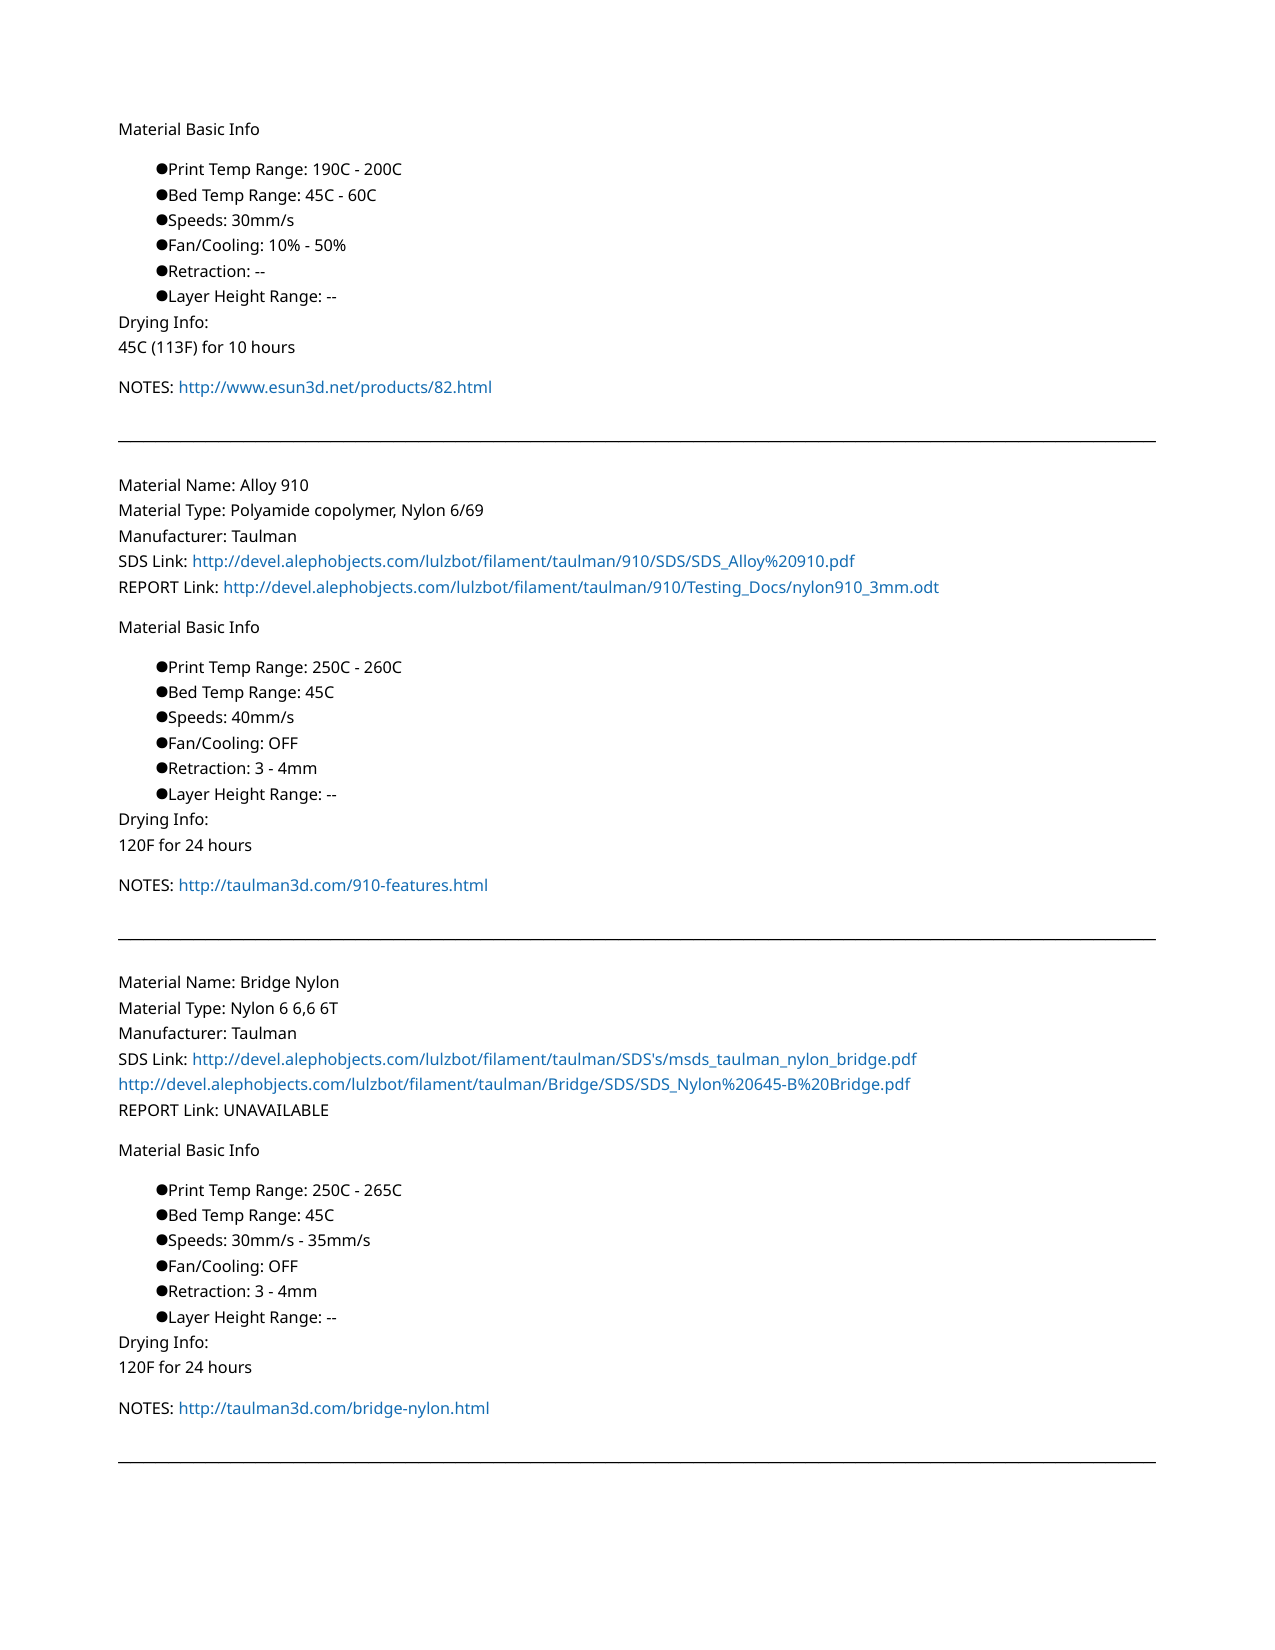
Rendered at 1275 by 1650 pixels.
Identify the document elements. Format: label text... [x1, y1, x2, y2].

list Layer Height Range: -- [118, 783, 1157, 805]
text Drying Info: 45C (113F) for 10 hours [118, 311, 1157, 358]
text ___________________________________________________________________________________ [118, 416, 1157, 445]
text NOTES: http://taulman3d.com/bridge-nylon.html [118, 1397, 1157, 1419]
list Bed Temp Range: 45C [118, 1204, 1157, 1226]
list Layer Height Range: -- [118, 1306, 1157, 1328]
list Speeds: 30mm/s - 35mm/s [118, 1229, 1157, 1252]
text Drying Info: 120F for 24 hours [118, 1331, 1157, 1379]
list Retraction: 3 - 4mm [118, 1280, 1157, 1302]
text Material Name: Alloy 910 Material Type: Polyamide copolymer, Nylon 6/69 Manufacturer: Taulman SDS Link: http://devel.alephobjects.com/lulzbot/filament/taulman/910/SDS/SDS_Alloy%20910.pdf REPORT Link: http://devel.alephobjects.com/lulzbot/filament/taulman/910/Testing_Docs/nylon910_3mm.odt [118, 474, 1157, 598]
list Bed Temp Range: 45C - 60C [118, 183, 1157, 206]
list Speeds: 40mm/s [118, 706, 1157, 729]
list Retraction: 3 - 4mm [118, 757, 1157, 779]
list Print Temp Range: 250C - 260C [118, 656, 1157, 678]
list Fan/Cooling: 10% - 50% [118, 234, 1157, 257]
list Print Temp Range: 190C - 200C [118, 158, 1157, 180]
text Drying Info: 120F for 24 hours [118, 808, 1157, 856]
text NOTES: http://www.esun3d.net/products/82.html [118, 376, 1157, 399]
list Fan/Cooling: OFF [118, 732, 1157, 754]
list Bed Temp Range: 45C [118, 681, 1157, 703]
text ___________________________________________________________________________________ [118, 1437, 1157, 1466]
text Material Basic Info [118, 616, 1157, 638]
list Print Temp Range: 250C - 265C [118, 1178, 1157, 1201]
text ___________________________________________________________________________________ [118, 914, 1157, 943]
text Material Basic Info [118, 1138, 1157, 1161]
list Speeds: 30mm/s [118, 209, 1157, 231]
text Material Name: Bridge Nylon Material Type: Nylon 6 6,6 6T Manufacturer: Taulman SDS Link: http://devel.alephobjects.com/lulzbot/filament/taulman/SDS's/msds_taulman_nylon_bridge.pdf http://devel.alephobjects.com/lulzbot/filament/taulman/Bridge/SDS/SDS_Nylon%20645-B%20Bridge.pdf REPORT Link: UNAVAILABLE [118, 971, 1157, 1121]
list Layer Height Range: -- [118, 285, 1157, 307]
list Retraction: -- [118, 260, 1157, 282]
text NOTES: http://taulman3d.com/910-features.html [118, 874, 1157, 896]
text Material Basic Info [118, 118, 1157, 140]
list Fan/Cooling: OFF [118, 1255, 1157, 1277]
